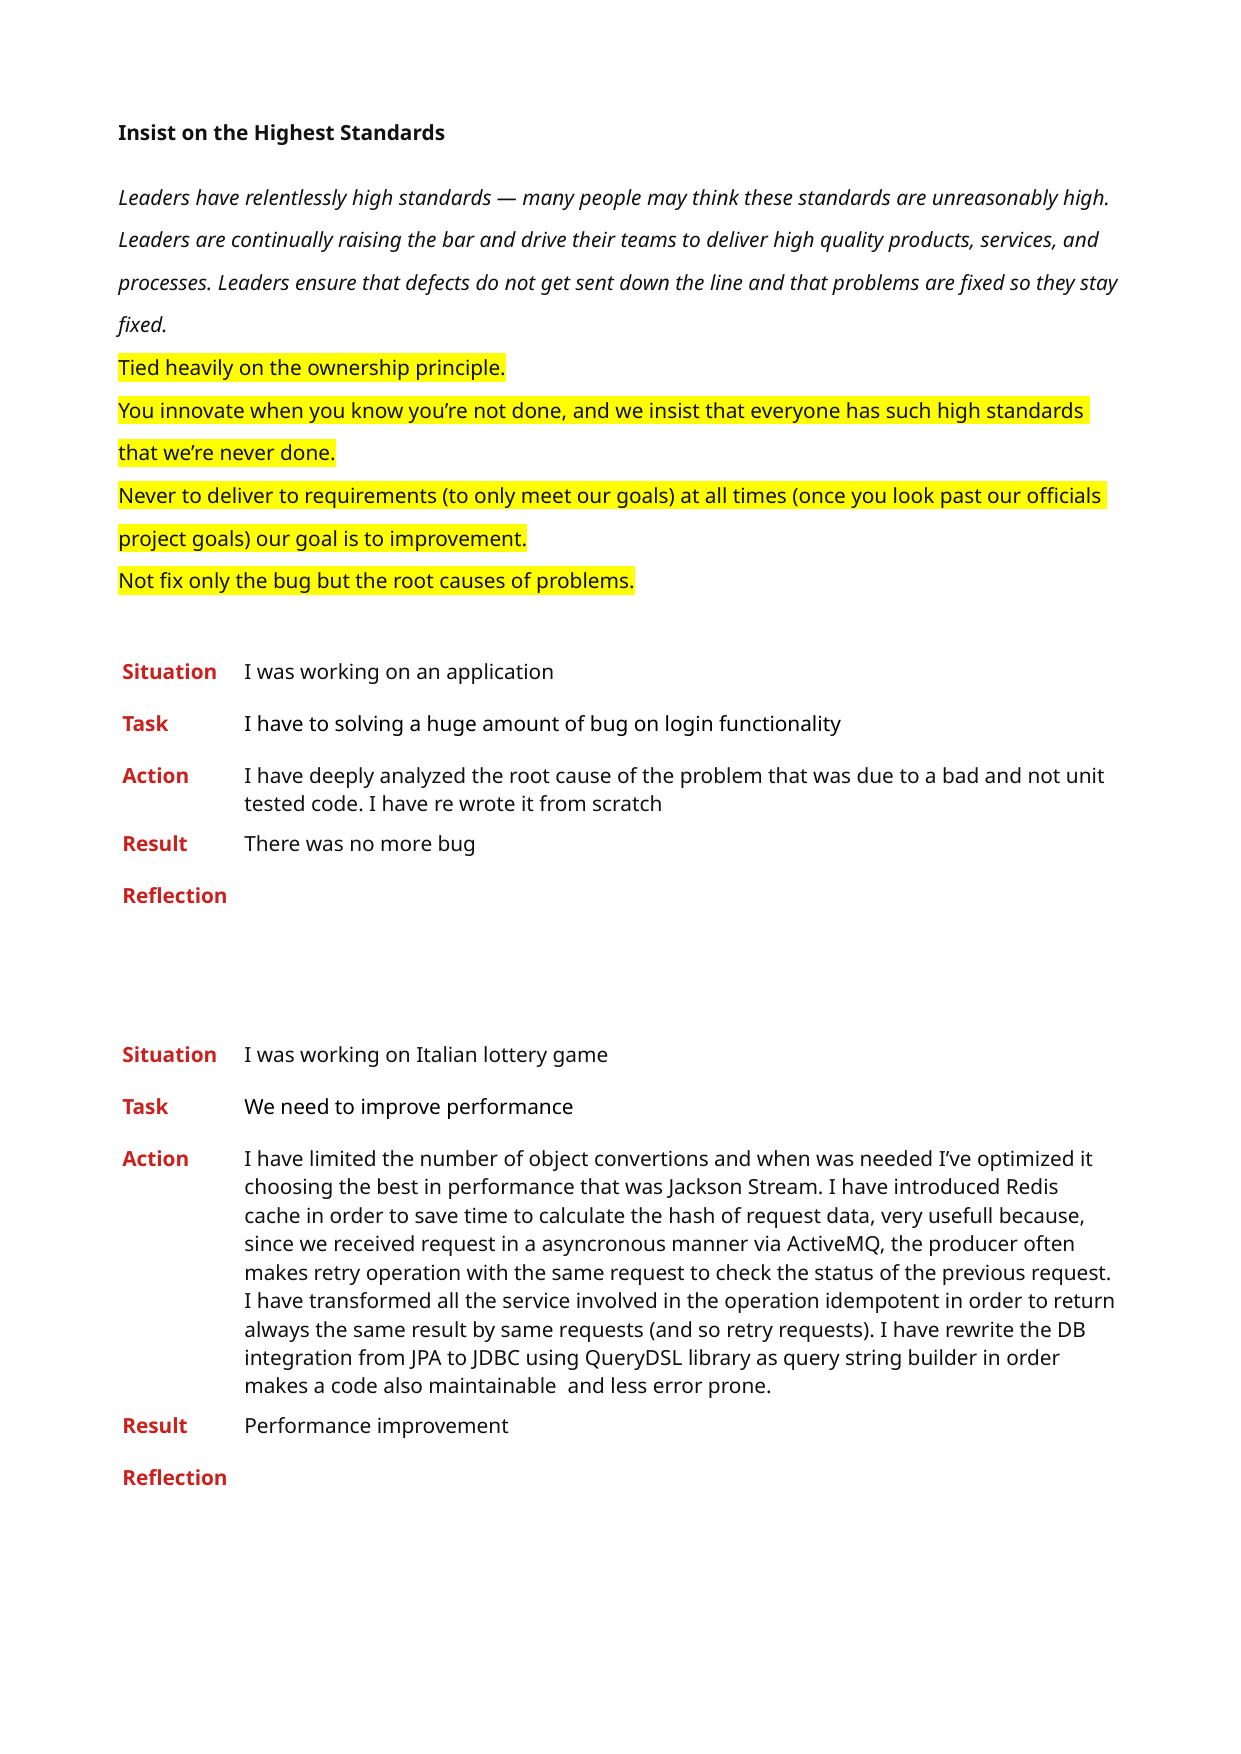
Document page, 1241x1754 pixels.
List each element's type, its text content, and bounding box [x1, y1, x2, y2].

table_cell Action [116, 1138, 238, 1406]
text Not fix only the bug but the root causes of problems. [118, 566, 1122, 595]
table_cell Action [116, 755, 238, 823]
table_cell Reflection [116, 875, 238, 927]
table_header Situation [116, 1035, 238, 1086]
table_cell Result [116, 1406, 238, 1458]
table_header Situation [116, 651, 238, 703]
table_cell I have deeply analyzed the root cause of the problem that was due to a bad and not unit tested code. I have re wrote it from scratch [238, 755, 1122, 823]
table_cell We need to improve performance [238, 1086, 1122, 1138]
table_cell Result [116, 824, 238, 875]
table_cell I have limited the number of object convertions and when was needed I’ve optimized it choosing the best in performance that was Jackson Stream. I have introduced Redis cache in order to save time to calculate the hash of request data, very usefull because, since we received request in a asyncronous manner via ActiveMQ, the producer often makes retry operation with the same request to check the status of the previous request. I have transformed all the service involved in the operation idempotent in order to return always the same result by same requests (and so retry requests). I have rewrite the DB integration from JPA to JDBC using QueryDSL library as query string builder in order makes a code also maintainable and less error prone. [238, 1138, 1122, 1406]
table_cell Task [116, 1086, 238, 1138]
table_cell There was no more bug [238, 824, 1122, 875]
table_cell Task [116, 703, 238, 755]
text Leaders have relentlessly high standards — many people may think these standards are unreasonably high. Leaders are continually raising the bar and drive their teams to deliver high quality products, services, and processes. Leaders ensure that defects do not get sent down the line and that problems are fixed so they stay fixed. [118, 183, 1122, 339]
table_cell Performance improvement [238, 1406, 1122, 1458]
table_cell [238, 1458, 1122, 1509]
table_header I was working on an application [238, 651, 1122, 703]
text You innovate when you know you’re not done, and we insist that everyone has such high standards that we’re never done. [118, 396, 1122, 467]
table_header I was working on Italian lottery game [238, 1035, 1122, 1086]
table_cell I have to solving a huge amount of bug on login functionality [238, 703, 1122, 755]
table_cell Reflection [116, 1458, 238, 1509]
text Tied heavily on the ownership principle. [118, 353, 1122, 382]
text Never to deliver to requirements (to only meet our goals) at all times (once you look past our officials project goals) our goal is to improvement. [118, 481, 1122, 552]
subtitle Insist on the Highest Standards [118, 118, 1122, 147]
table_cell [238, 875, 1122, 927]
